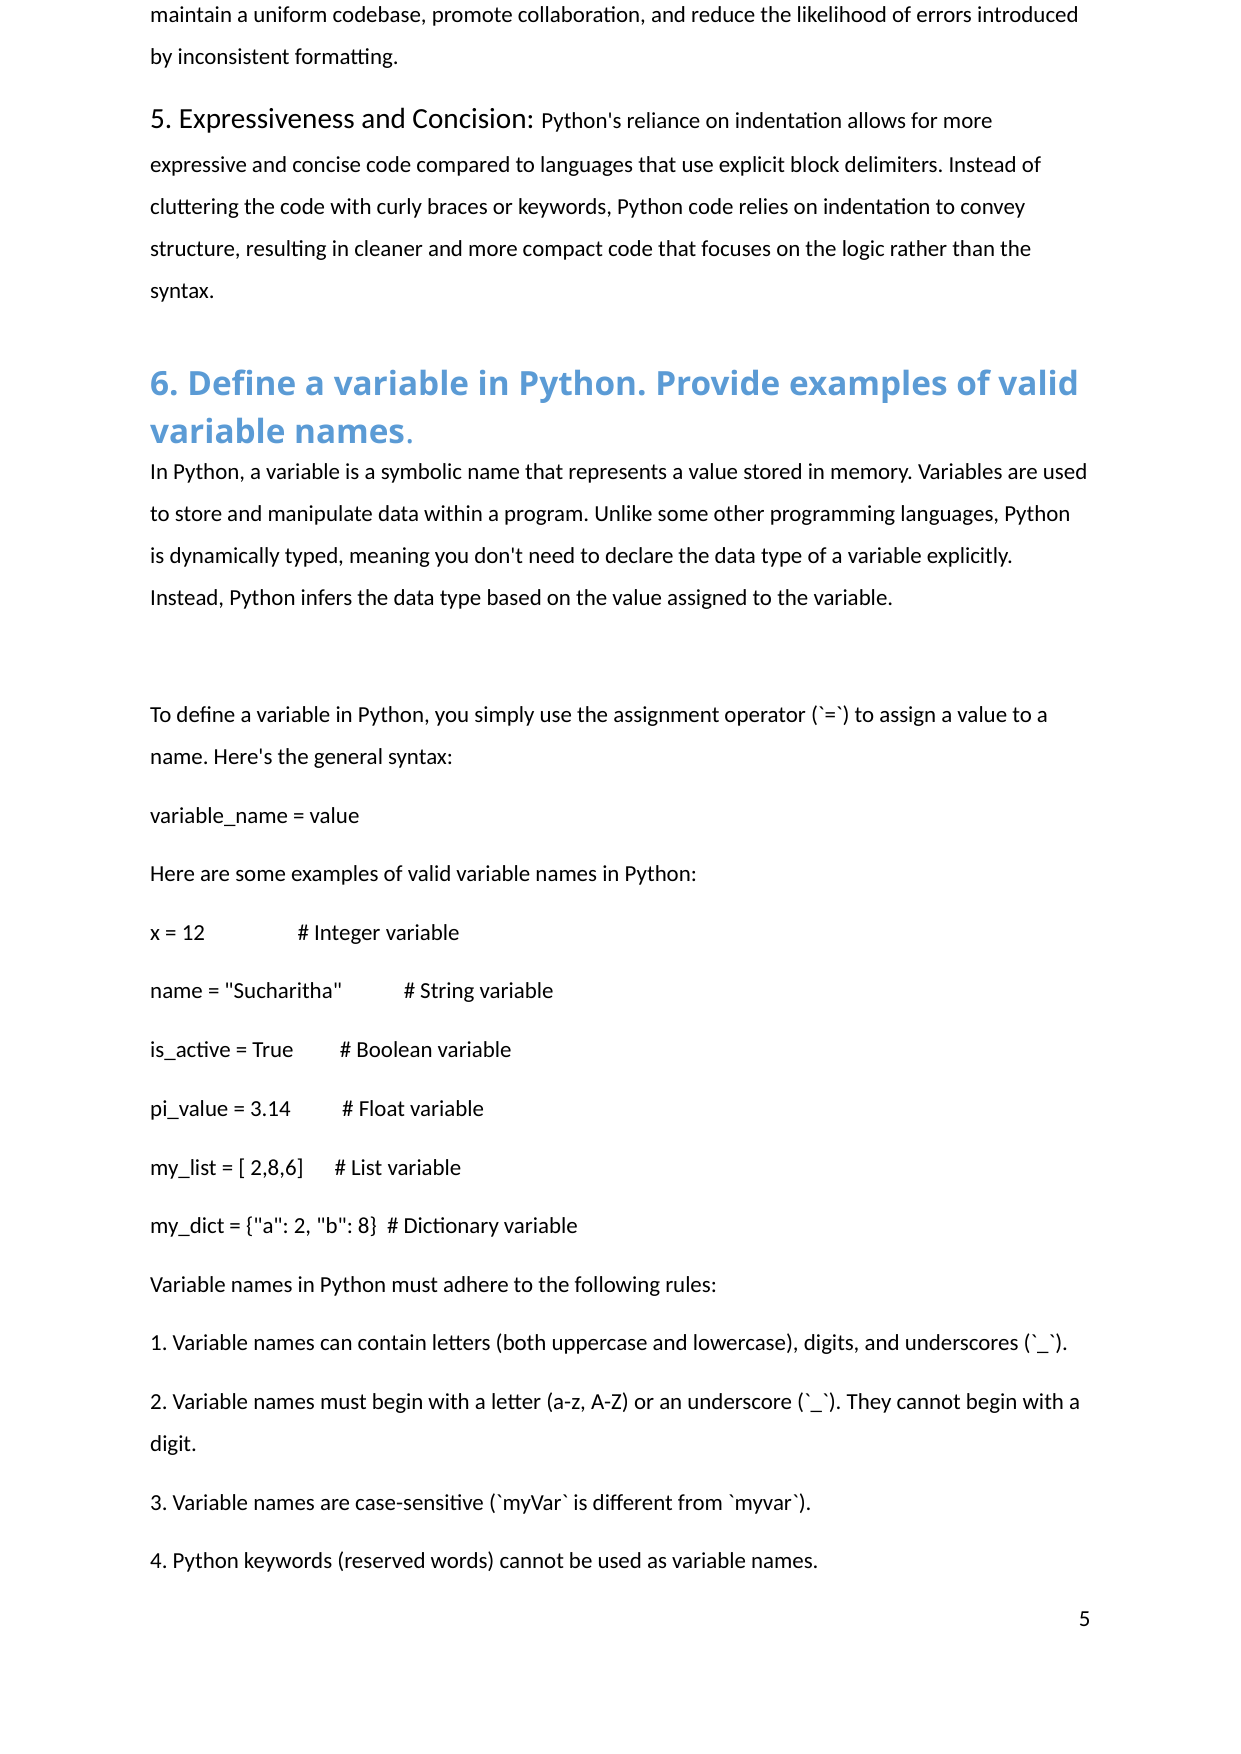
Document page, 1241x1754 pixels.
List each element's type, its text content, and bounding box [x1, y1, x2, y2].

text 2. Variable names must begin with a letter (a-z, A-Z) or an underscore (`_`). They cannot begin with a digit. [150, 1387, 1090, 1457]
text 1. Variable names can contain letters (both uppercase and lowercase), digits, and underscores (`_`). [150, 1328, 1090, 1357]
text maintain a uniform codebase, promote collaboration, and reduce the likelihood of errors introduced by inconsistent formatting. [150, 0, 1090, 70]
text In Python, a variable is a symbolic name that represents a value stored in memory. Variables are used to store and manipulate data within a program. Unlike some other programming languages, Python is dynamically typed, meaning you don't need to declare the data type of a variable explicitly. Instead, Python infers the data type based on the value assigned to the variable. [150, 457, 1090, 611]
text is_active = True # Boolean variable [150, 1035, 1090, 1063]
text Variable names in Python must adhere to the following rules: [150, 1270, 1090, 1298]
text my_dict = {"a": 2, "b": 8} # Dictionary variable [150, 1211, 1090, 1239]
subtitle 6. Define a variable in Python. Provide examples of valid variable names. [150, 360, 1090, 454]
text x = 12 # Integer variable [150, 918, 1090, 946]
text variable_name = value [150, 801, 1090, 829]
text Here are some examples of valid variable names in Python: [150, 859, 1090, 887]
text 5. Expressiveness and Concision: Python's reliance on indentation allows for more expressive and concise code compared to languages that use explicit block delimiters. Instead of cluttering the code with curly braces or keywords, Python code relies on indentation to convey structure, resulting in cleaner and more compact code that focuses on the logic rather than the syntax. [150, 101, 1090, 304]
text pi_value = 3.14 # Float variable [150, 1094, 1090, 1122]
text name = "Sucharitha" # String variable [150, 977, 1090, 1005]
text 3. Variable names are case-sensitive (`myVar` is different from `myvar`). [150, 1488, 1090, 1516]
text my_list = [ 2,8,6] # List variable [150, 1153, 1090, 1181]
text 4. Python keywords (reserved words) cannot be used as variable names. [150, 1546, 1090, 1574]
text To define a variable in Python, you simply use the assignment operator (`=`) to assign a value to a name. Here's the general syntax: [150, 700, 1090, 770]
